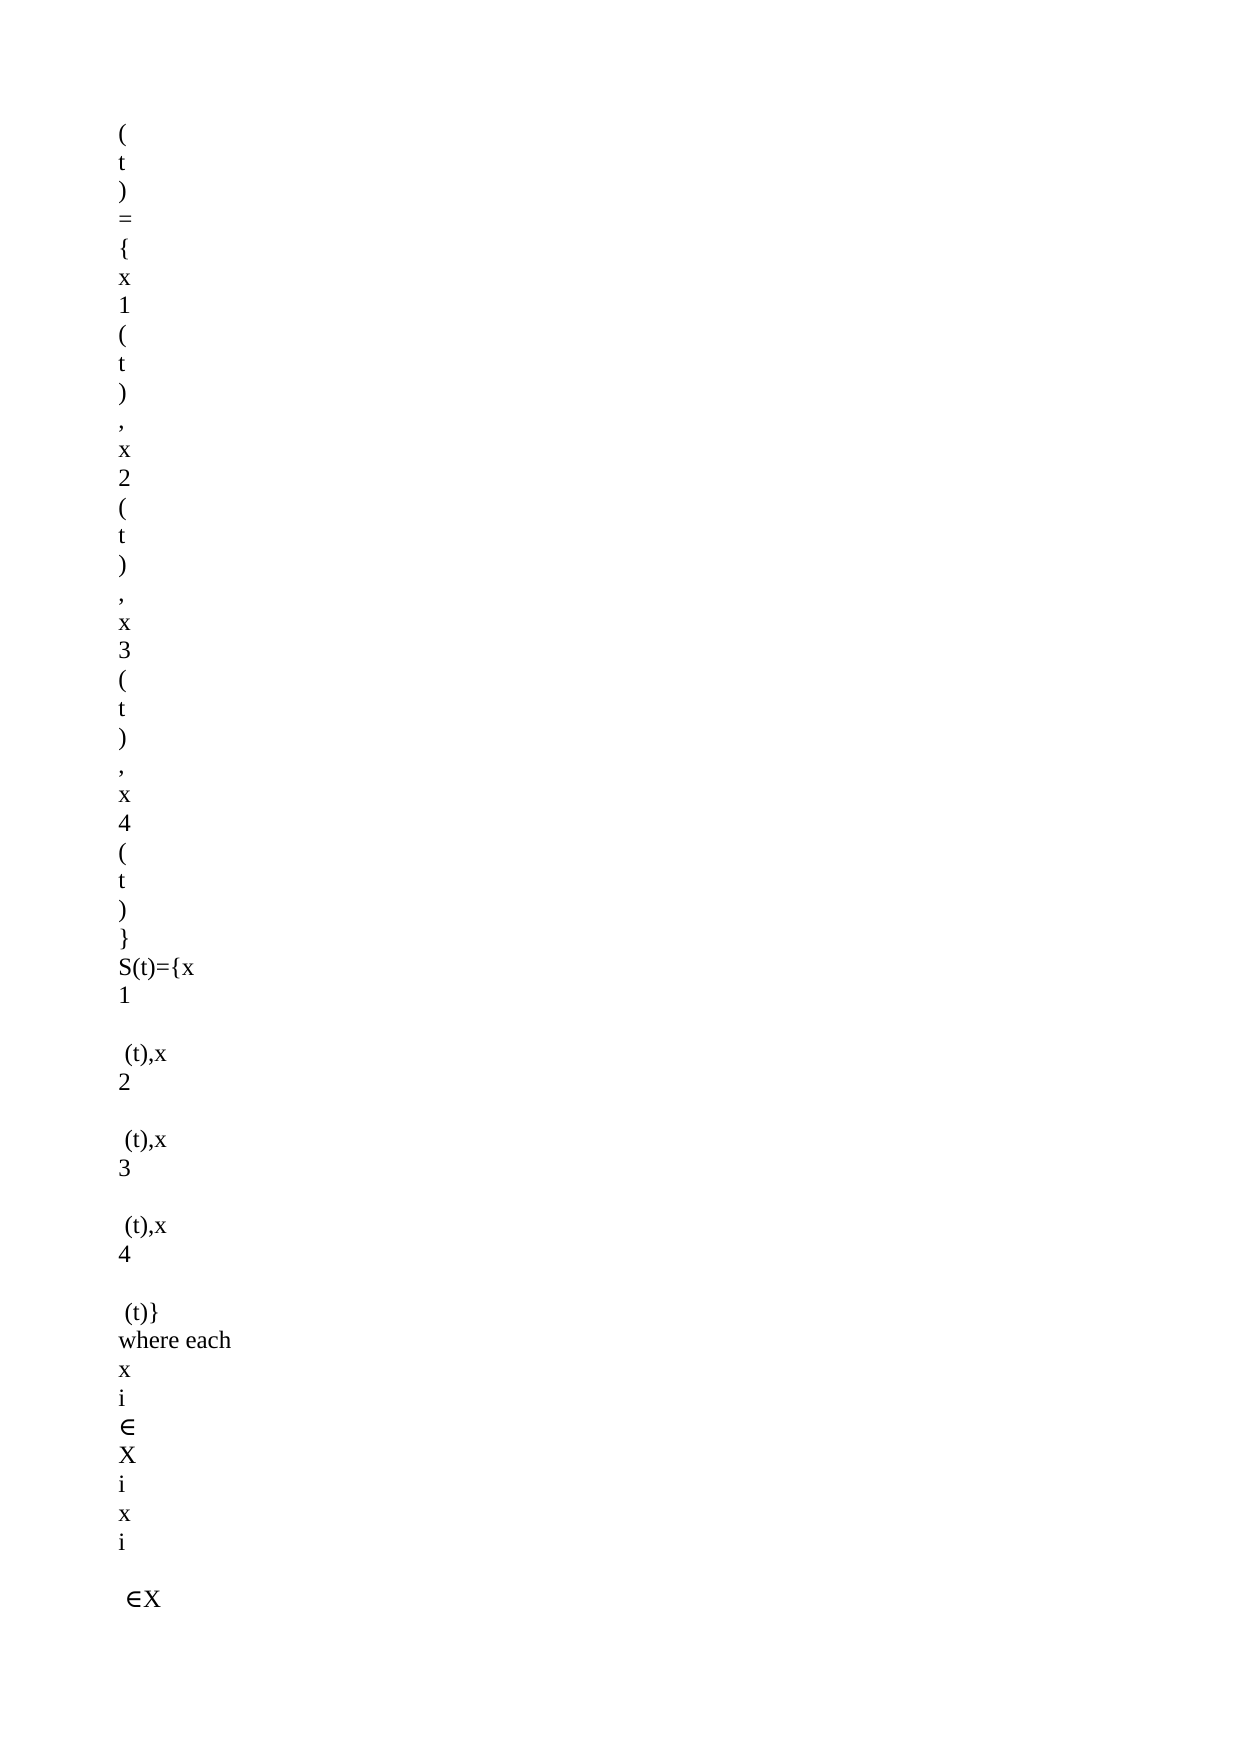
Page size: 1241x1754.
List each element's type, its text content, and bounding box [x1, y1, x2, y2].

text t [118, 147, 1122, 176]
text 3 [118, 1153, 1122, 1182]
text i [118, 1469, 1122, 1498]
text t [118, 348, 1122, 377]
text ​ [118, 1556, 1122, 1584]
text x [118, 1498, 1122, 1527]
text ) [118, 549, 1122, 578]
text ​ [118, 1096, 1122, 1124]
text X [118, 1441, 1122, 1469]
text t [118, 693, 1122, 722]
text ) [118, 377, 1122, 406]
text 1 [118, 981, 1122, 1009]
text ) [118, 176, 1122, 204]
text t [118, 866, 1122, 894]
text ( [118, 319, 1122, 348]
text ​ [118, 1268, 1122, 1297]
text ( [118, 664, 1122, 693]
text = [118, 204, 1122, 233]
text where each [118, 1326, 1122, 1354]
text } [118, 923, 1122, 952]
text { [118, 233, 1122, 262]
text x [118, 779, 1122, 808]
text (t),x [118, 1124, 1122, 1153]
text i [118, 1527, 1122, 1556]
text x [118, 262, 1122, 291]
text 4 [118, 808, 1122, 837]
text ​ [118, 1182, 1122, 1211]
text ∈X [118, 1584, 1122, 1613]
text , [118, 751, 1122, 779]
text (t),x [118, 1211, 1122, 1239]
text 2 [118, 1067, 1122, 1096]
text S(t)={x [118, 952, 1122, 981]
text 2 [118, 463, 1122, 492]
text ) [118, 894, 1122, 923]
text ​ [118, 1009, 1122, 1038]
text ( [118, 837, 1122, 866]
text (t),x [118, 1038, 1122, 1067]
text ( [118, 492, 1122, 521]
text i [118, 1383, 1122, 1412]
text 1 [118, 291, 1122, 319]
text t [118, 521, 1122, 549]
text x [118, 607, 1122, 636]
text x [118, 434, 1122, 463]
text ∈ [118, 1412, 1122, 1441]
text , [118, 578, 1122, 607]
text 3 [118, 636, 1122, 664]
text ) [118, 722, 1122, 751]
text x [118, 1354, 1122, 1383]
text , [118, 406, 1122, 434]
text (t)} [118, 1297, 1122, 1326]
text ( [118, 118, 1122, 147]
text 4 [118, 1239, 1122, 1268]
